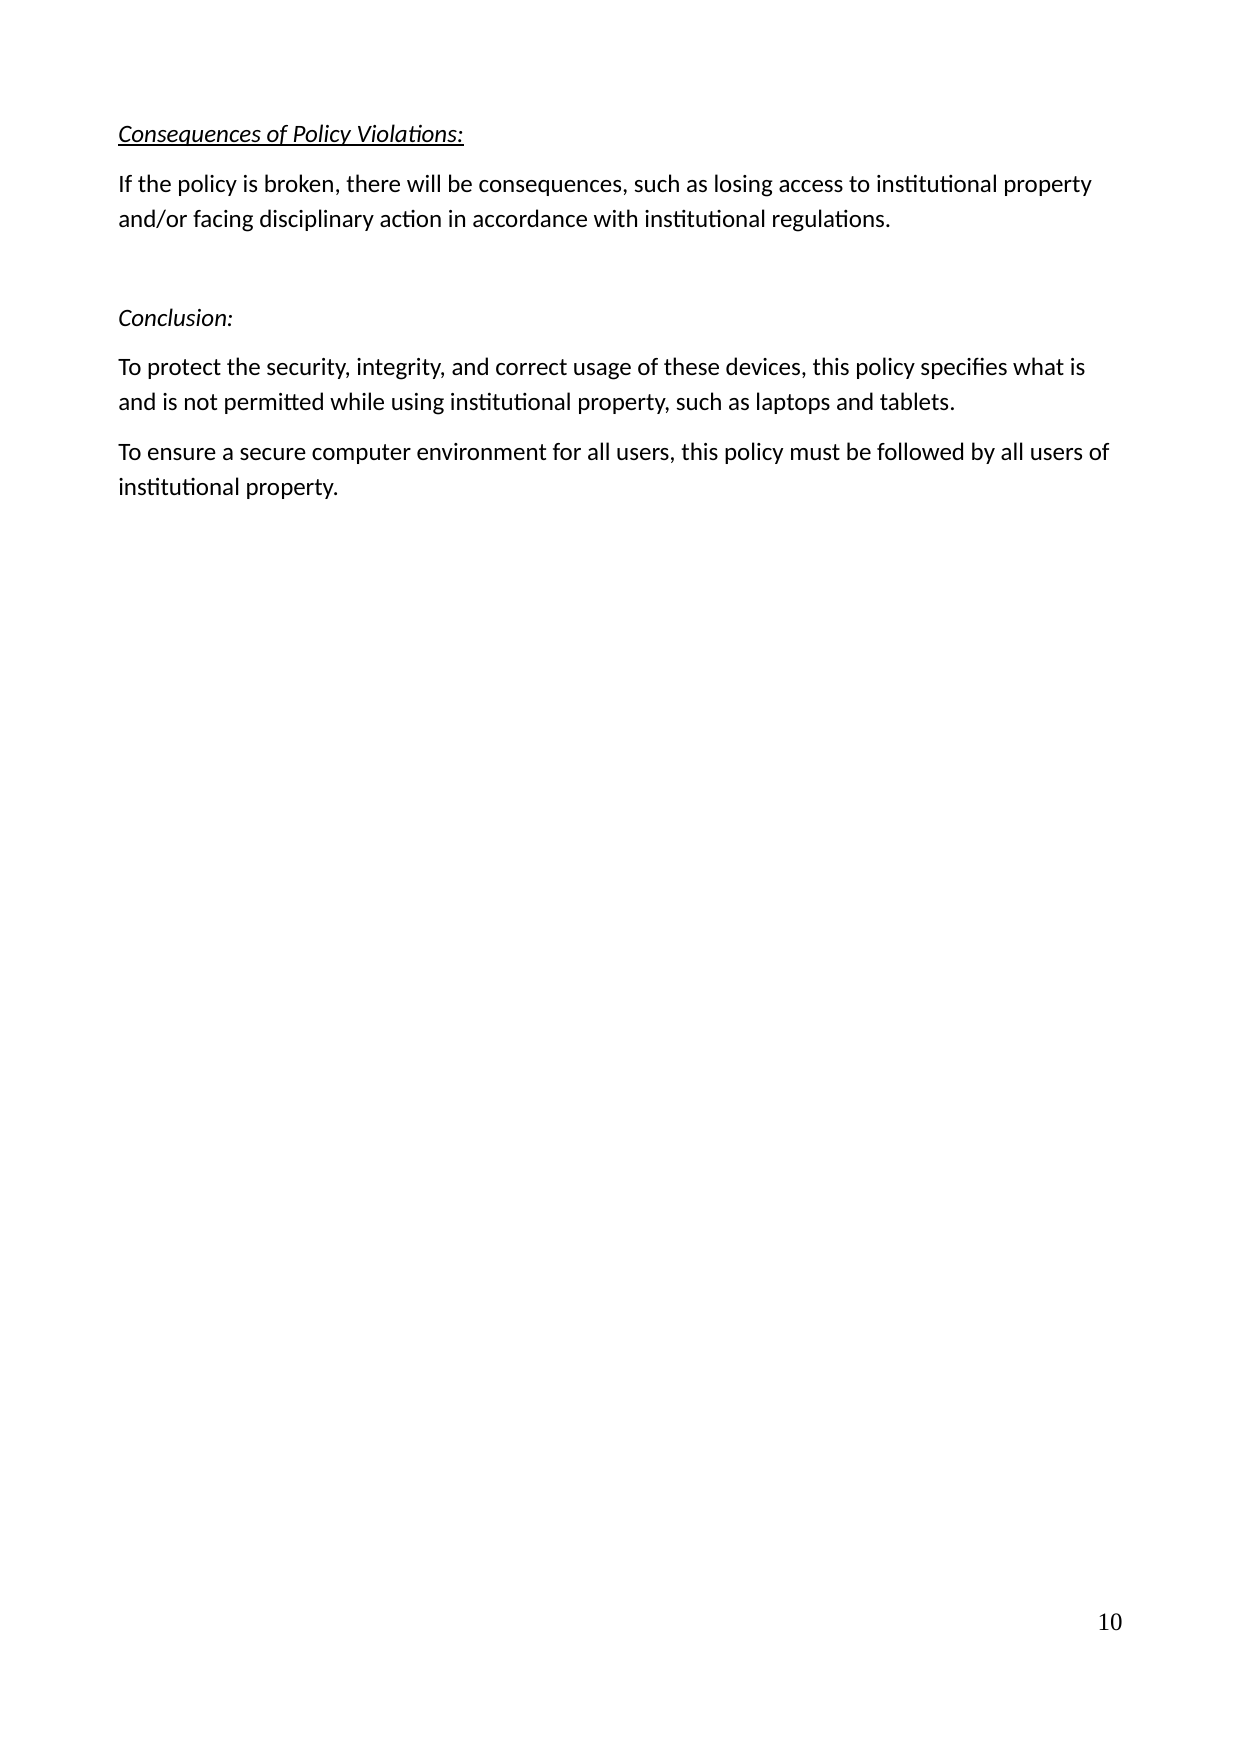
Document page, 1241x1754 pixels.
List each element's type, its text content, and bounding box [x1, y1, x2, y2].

text To protect the security, integrity, and correct usage of these devices, this policy specifies what is and is not permitted while using institutional property, such as laptops and tablets. [118, 351, 1122, 417]
text To ensure a secure computer environment for all users, this policy must be followed by all users of institutional property. [118, 436, 1122, 502]
text Consequences of Policy Violations: [118, 118, 1122, 149]
text Conclusion: [118, 302, 1122, 332]
text If the policy is broken, there will be consequences, such as losing access to institutional property and/or facing disciplinary action in accordance with institutional regulations. [118, 168, 1122, 233]
